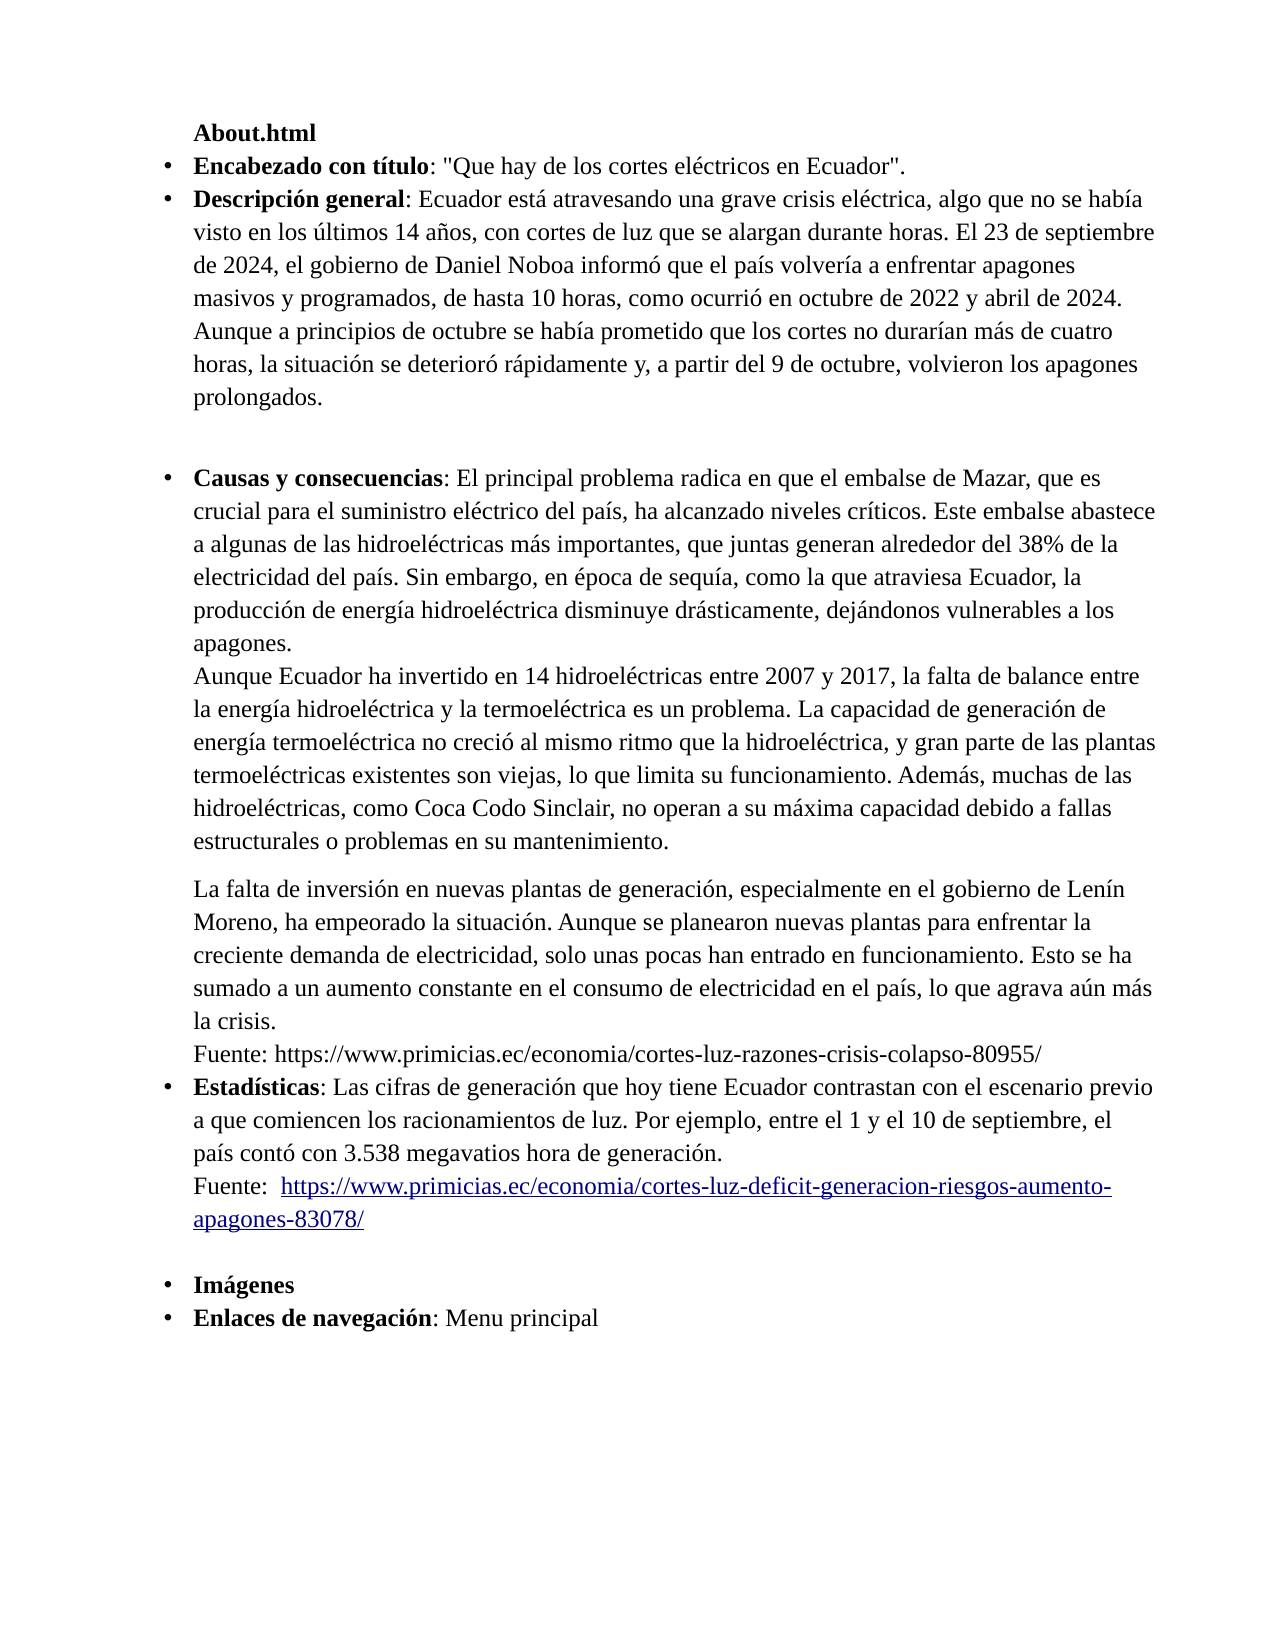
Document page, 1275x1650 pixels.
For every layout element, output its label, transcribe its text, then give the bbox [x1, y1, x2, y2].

list Fuente: https://www.primicias.ec/economia/cortes-luz-deficit-generacion-riesgos-aumento-apagones-83078/ [164, 1171, 1157, 1266]
list Aunque Ecuador ha invertido en 14 hidroeléctricas entre 2007 y 2017, la falta de balance entre la energía hidroeléctrica y la termoeléctrica es un problema. La capacidad de generación de energía termoeléctrica no creció al mismo ritmo que la hidroeléctrica, y gran parte de las plantas termoeléctricas existentes son viejas, lo que limita su funcionamiento. Además, muchas de las hidroeléctricas, como Coca Codo Sinclair, no operan a su máxima capacidad debido a fallas estructurales o problemas en su mantenimiento. [164, 661, 1157, 855]
list Estadísticas: Las cifras de generación que hoy tiene Ecuador contrastan con el escenario previo a que comiencen los racionamientos de luz. Por ejemplo, entre el 1 y el 10 de septiembre, el país contó con 3.538 megavatios hora de generación. [164, 1072, 1157, 1167]
list Causas y consecuencias: El principal problema radica en que el embalse de Mazar, que es crucial para el suministro eléctrico del país, ha alcanzado niveles críticos. Este embalse abastece a algunas de las hidroeléctricas más importantes, que juntas generan alrededor del 38% de la electricidad del país. Sin embargo, en época de sequía, como la que atraviesa Ecuador, la producción de energía hidroeléctrica disminuye drásticamente, dejándonos vulnerables a los apagones. [164, 463, 1157, 657]
list About.html [164, 118, 1157, 147]
list La falta de inversión en nuevas plantas de generación, especialmente en el gobierno de Lenín Moreno, ha empeorado la situación. Aunque se planearon nuevas plantas para enfrentar la creciente demanda de electricidad, solo unas pocas han entrado en funcionamiento. Esto se ha sumado a un aumento constante en el consumo de electricidad en el país, lo que agrava aún más la crisis. Fuente: https://www.primicias.ec/economia/cortes-luz-razones-crisis-colapso-80955/ [164, 874, 1157, 1068]
list Enlaces de navegación: Menu principal [164, 1303, 1157, 1332]
list Encabezado con título: "Que hay de los cortes eléctricos en Ecuador". [164, 151, 1157, 180]
list Imágenes [164, 1270, 1157, 1299]
list Descripción general: Ecuador está atravesando una grave crisis eléctrica, algo que no se había visto en los últimos 14 años, con cortes de luz que se alargan durante horas. El 23 de septiembre de 2024, el gobierno de Daniel Noboa informó que el país volvería a enfrentar apagones masivos y programados, de hasta 10 horas, como ocurrió en octubre de 2022 y abril de 2024. Aunque a principios de octubre se había prometido que los cortes no durarían más de cuatro horas, la situación se deterioró rápidamente y, a partir del 9 de octubre, volvieron los apagones prolongados. [164, 184, 1157, 411]
